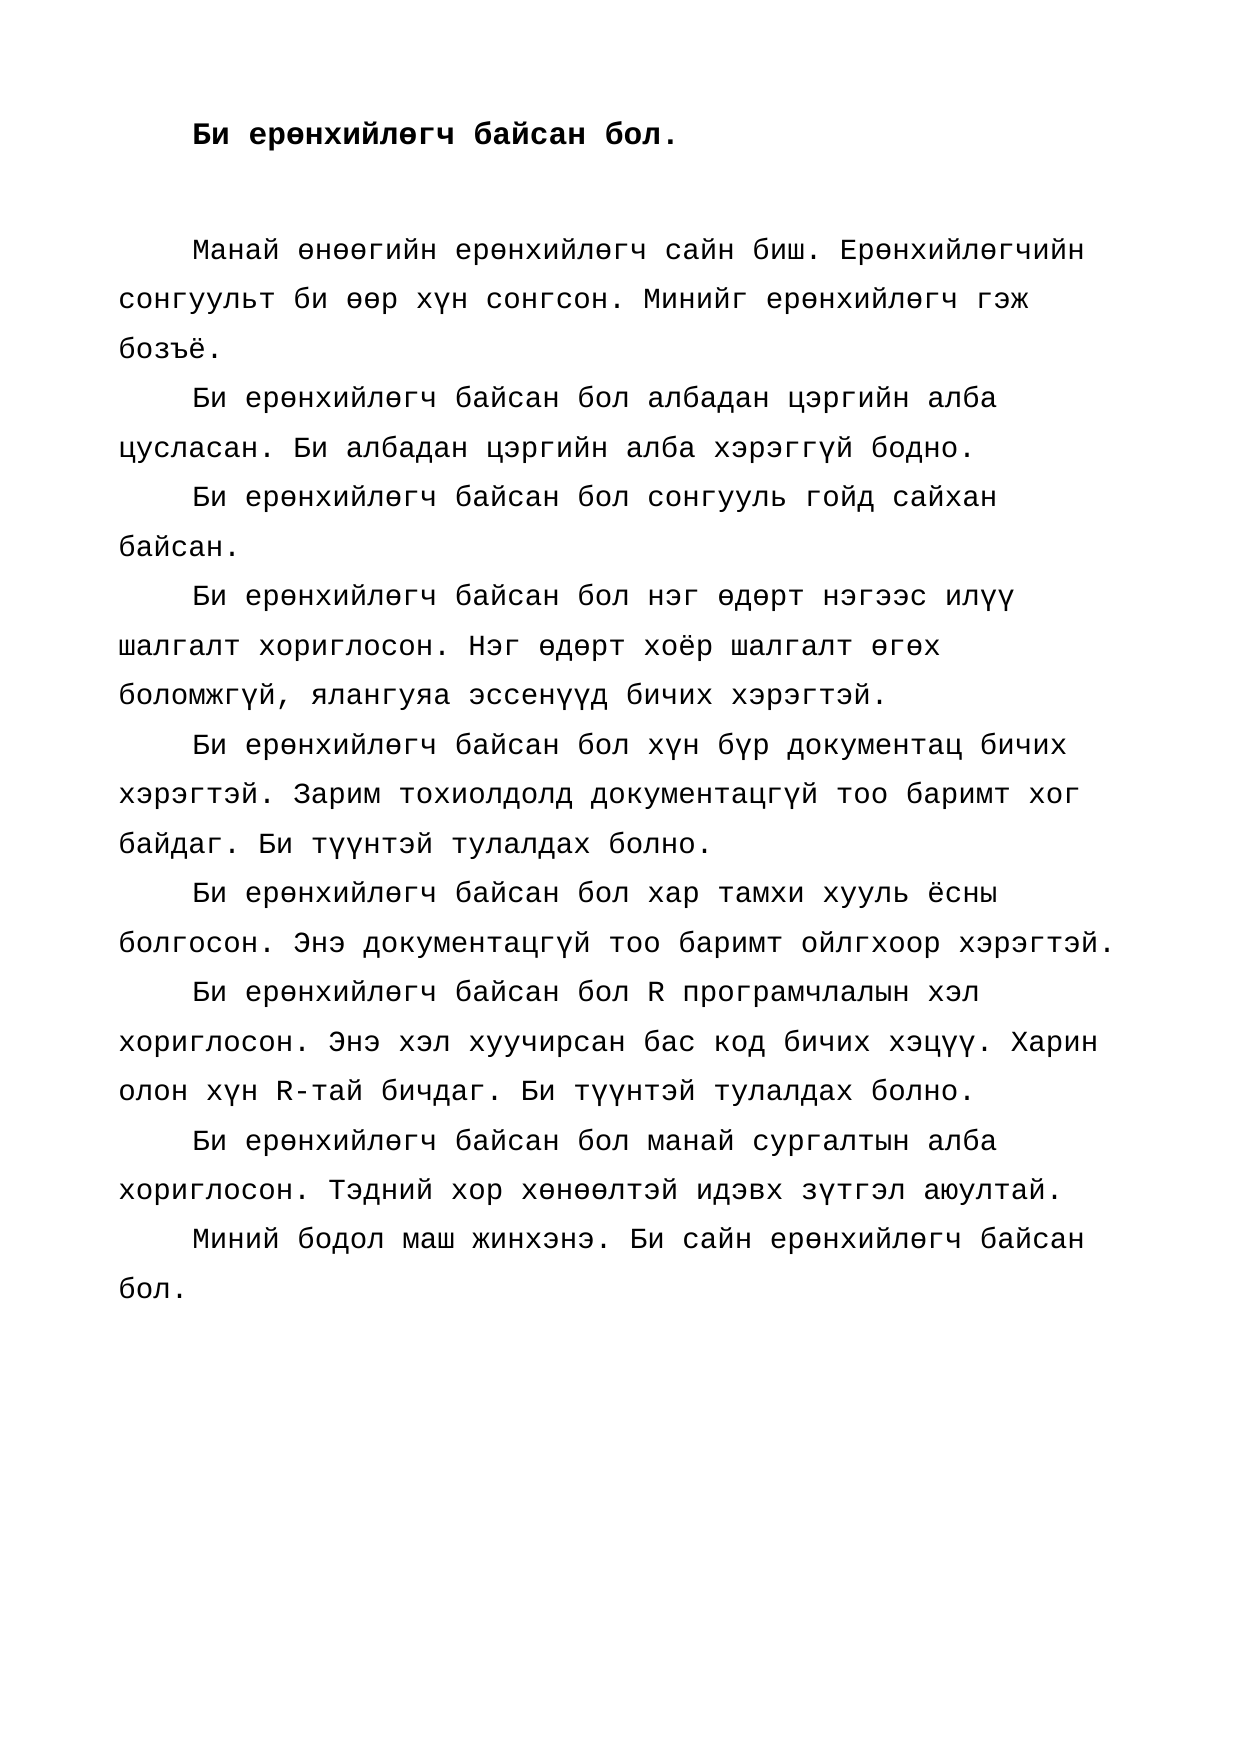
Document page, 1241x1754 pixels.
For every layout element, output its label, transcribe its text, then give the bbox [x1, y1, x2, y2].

text Би ерөнхийлөгч байсан бол манай сургалтын алба хориглоcон. Тэдний хор хөнөөлтэй идэвх зүтгэл аюултай. [118, 1126, 1122, 1208]
text Би ерөнхийлөгч байсан бол нэг өдөрт нэгээс илүү шалгалт хориглоcон. Нэг өдөрт хоёр шалгалт өгөх боломжгүй, ялангуяа эссенүүд бичих хэрэгтэй. [118, 581, 1122, 713]
text Би ерөнхийлөгч байсан бол хүн бүр документац бичих хэрэгтэй. Зарим тохиолдолд документацгүй тоо баримт хог байдаг. Би түүнтэй тулалдах болно. [118, 730, 1122, 862]
text Миний бодол маш жинхэнэ. Би сайн ерөнхийлөгч байсан бол. [118, 1225, 1122, 1307]
text Манай өнөөгийн ерөнхийлөгч сайн биш. Ерөнхийлөгчийн сонгуульт би өөр хүн сонгсон. Минийг ерөнхийлөгч гэж бозъё. [118, 235, 1122, 367]
text Би ерөнхийлөгч байсан бол сонгууль гойд сайхан байсан. [118, 482, 1122, 565]
text Би ерөнхийлөгч байсан бол R програмчлалын хэл хориглоcон. Энэ хэл хуучирсан бас код бичих хэцүү. Харин олон хүн R-тай бичдаг. Би түүнтэй тулалдах болно. [118, 977, 1122, 1109]
text Би ерөнхийлөгч байсан бол албадан цэргийн алба цусласан. Би албадан цэргийн алба хэрэггүй бодно. [118, 383, 1122, 466]
text Би ерөнхийлөгч байсан бол. [118, 118, 1122, 153]
text Би ерөнхийлөгч байсан бол хар тамхи хууль ёсны болгосон. Энэ документацгүй тоо баримт ойлгхоор хэрэгтэй. [118, 878, 1122, 961]
